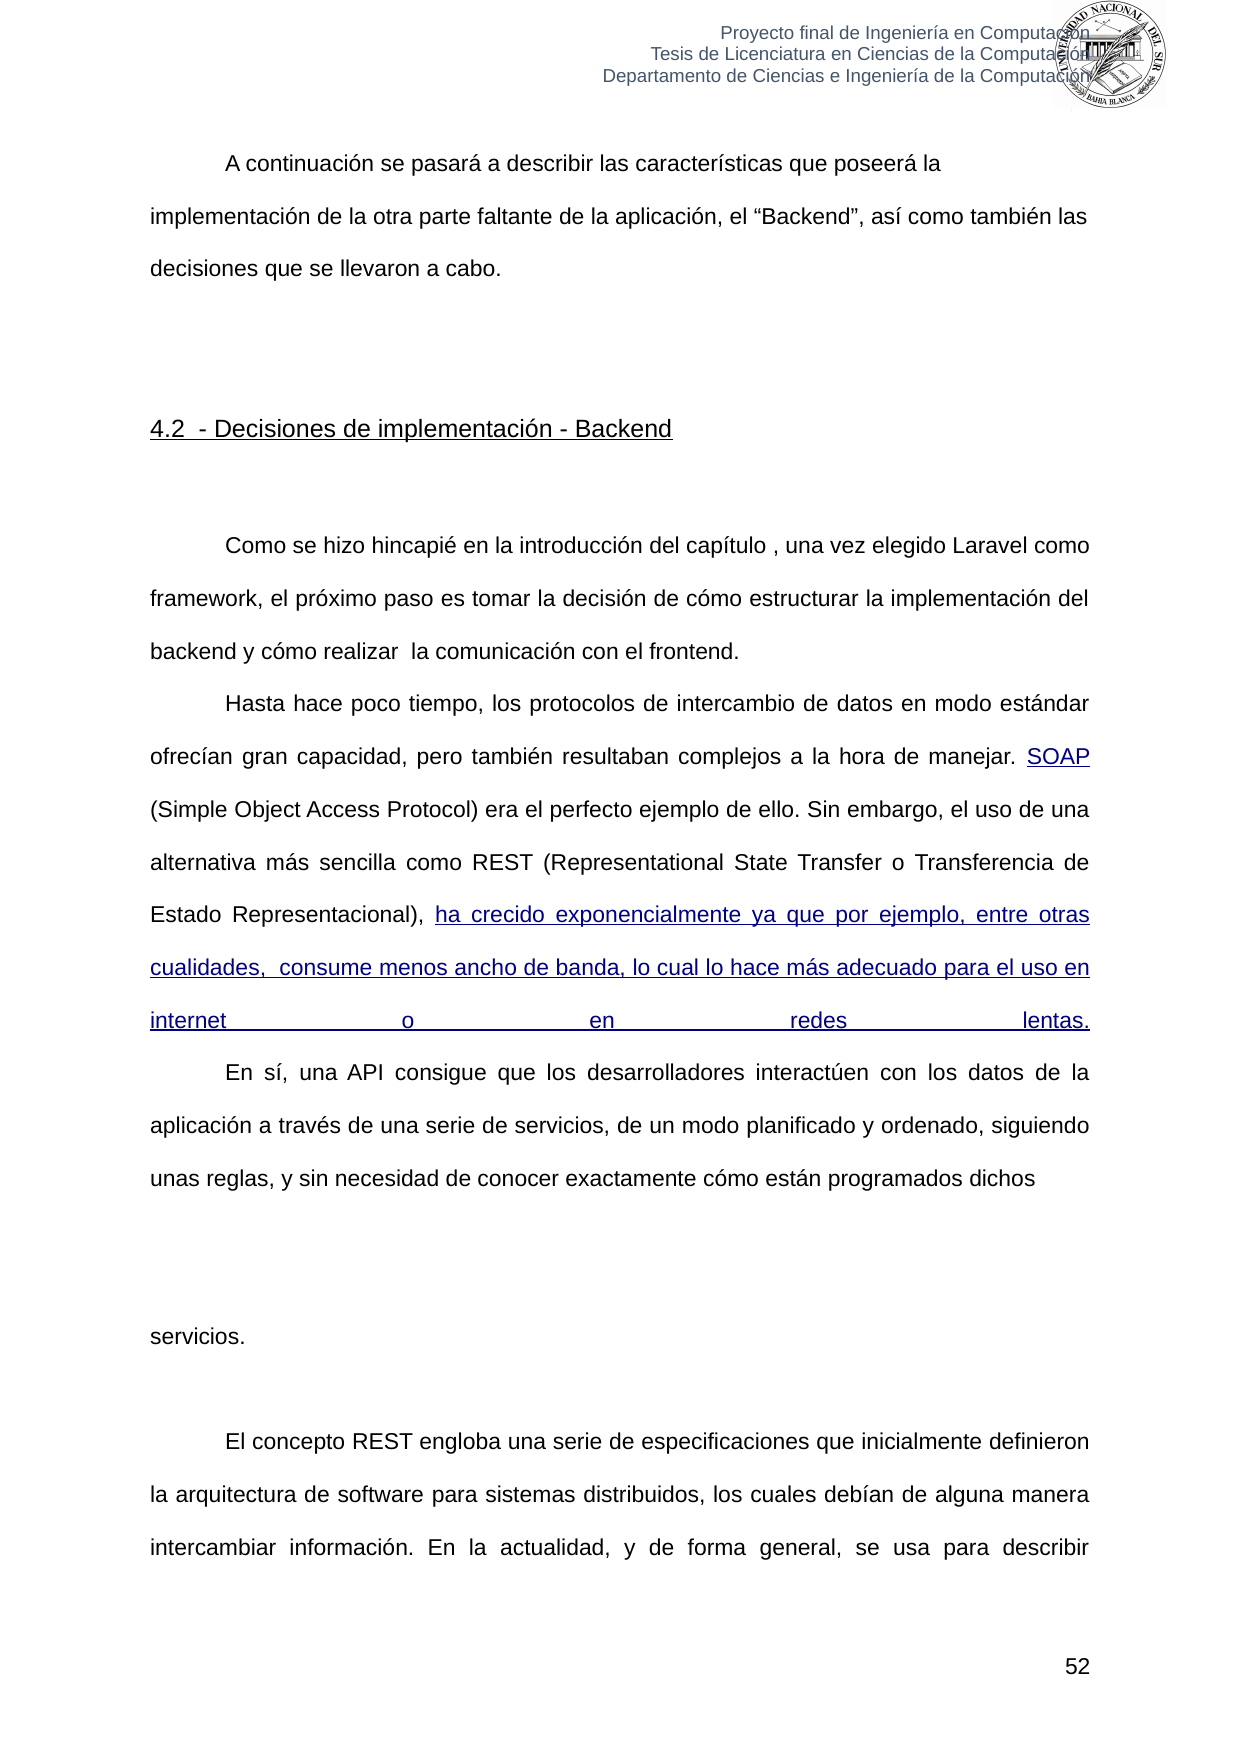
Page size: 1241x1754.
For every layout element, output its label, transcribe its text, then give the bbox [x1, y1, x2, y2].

text internet o en redes lentas. [150, 978, 1090, 1029]
text El concepto REST engloba una serie de especificaciones que inicialmente definieron la arquitectura de software para sistemas distribuidos, los cuales debían de alguna manera intercambiar información. En la actualidad, y de forma general, se usa para describir [150, 1428, 1090, 1560]
text Hasta hace poco tiempo, los protocolos de intercambio de datos en modo estándar ofrecían gran capacidad, pero también resultaban complejos a la hora de manejar. SOAP (Simple Object Access Protocol) era el perfecto ejemplo de ello. Sin embargo, el uso de una alternativa más sencilla como REST (Representational State Transfer o Transferencia de Estado Representacional), ha crecido exponencialmente ya que por ejemplo, entre otras cualidades, consume menos ancho de banda, lo cual lo hace más adecuado para el uso en [150, 690, 1090, 977]
picture [1053, 0, 1167, 108]
text En sí, una API consigue que los desarrolladores interactúen con los datos de la aplicación a través de una serie de servicios, de un modo planificado y ordenado, siguiendo unas reglas, y sin necesidad de conocer exactamente cómo están programados dichos [150, 1031, 1090, 1191]
text Como se hizo hincapié en la introducción del capítulo , una vez elegido Laravel como framework, el próximo paso es tomar la decisión de cómo estructurar la implementación del backend y cómo realizar la comunicación con el frontend. [150, 532, 1090, 664]
text A continuación se pasará a describir las características que poseerá la implementación de la otra parte faltante de la aplicación, el “Backend”, así como también las decisiones que se llevaron a cabo. [150, 150, 1090, 282]
text servicios. [150, 1323, 1090, 1402]
text 4.2 - Decisiones de implementación - Backend [150, 413, 1090, 442]
